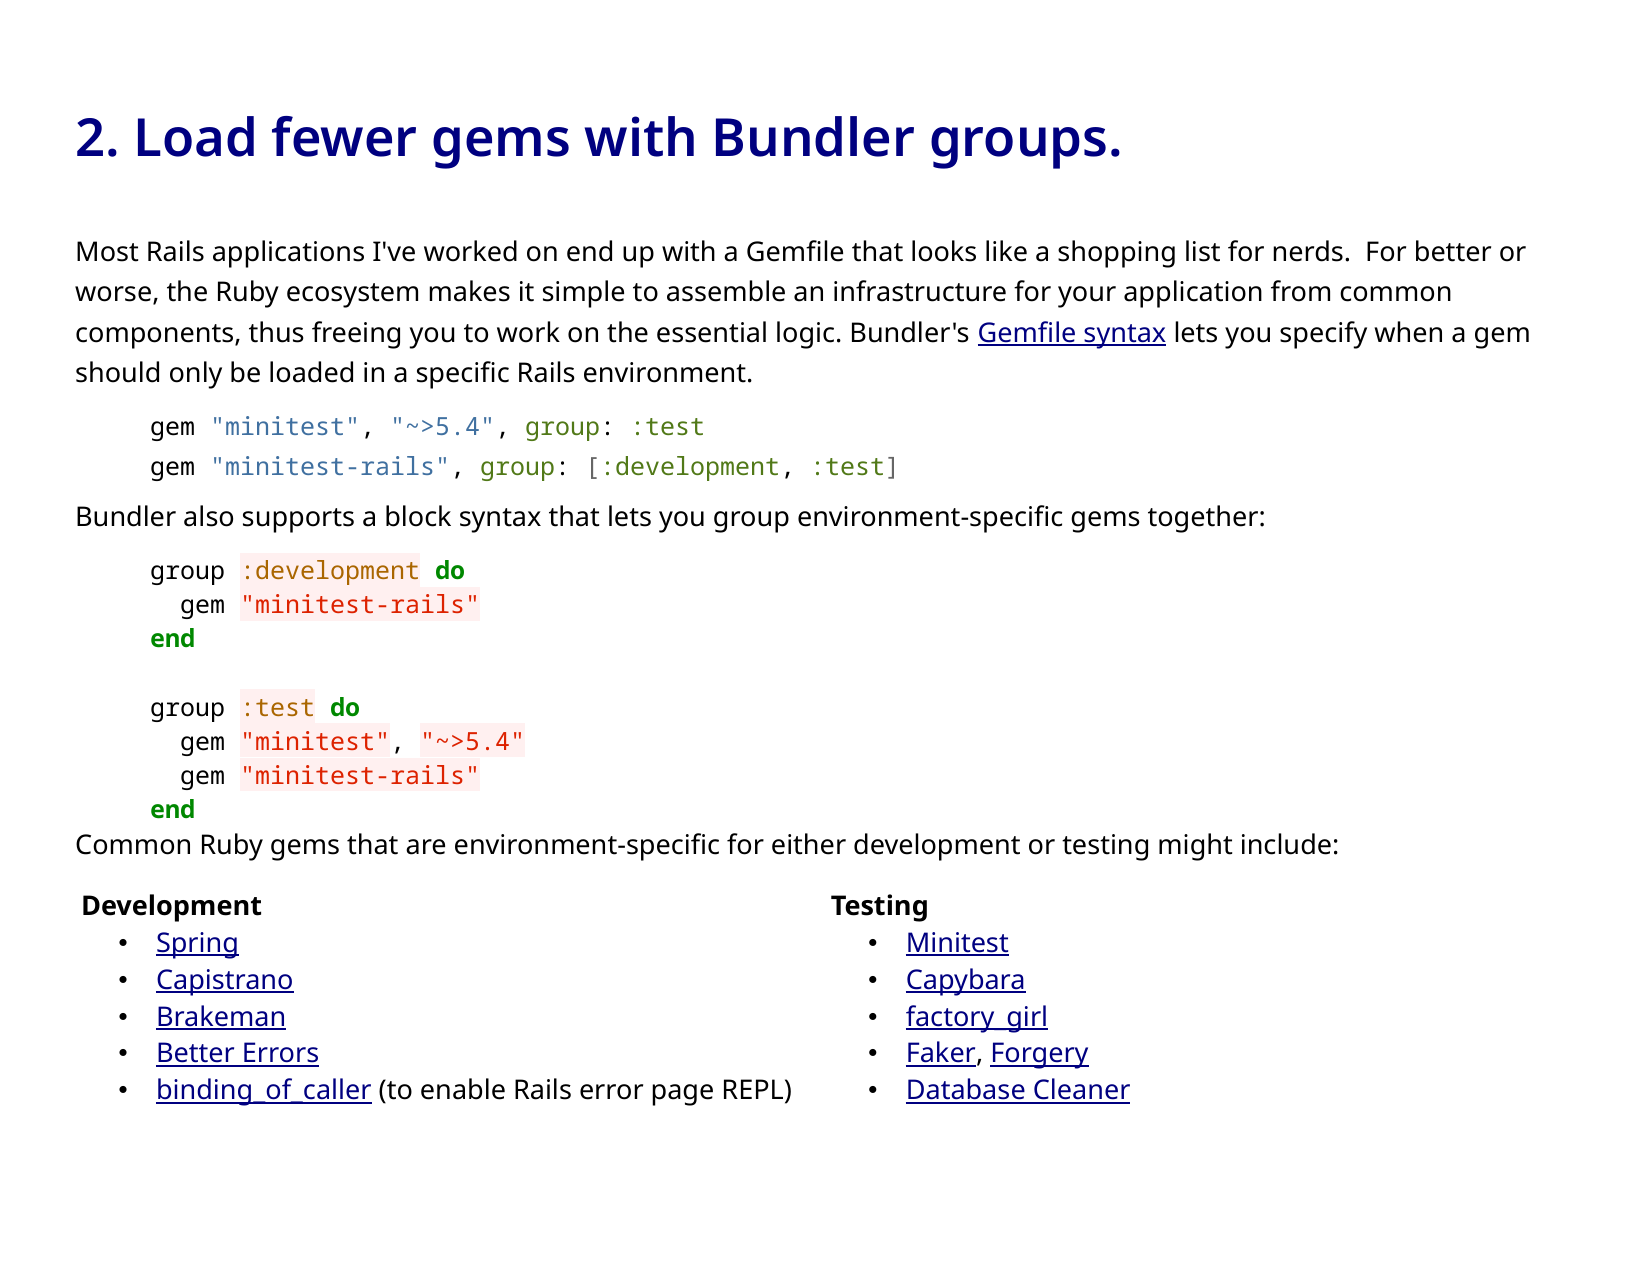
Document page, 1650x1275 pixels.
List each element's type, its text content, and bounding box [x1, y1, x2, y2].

text gem "minitest-rails", group: [:development, :test] [150, 449, 1575, 483]
text Most Rails applications I've worked on end up with a Gemfile that looks like a shopping list for nerds. For better or worse, the Ruby ecosystem makes it simple to assemble an infrastructure for your application from common components, thus freeing you to work on the essential logic. Bundler's Gemfile syntax lets you specify when a gem should only be loaded in a specific Rails environment. [75, 232, 1575, 391]
text group :development do [150, 553, 1575, 587]
text gem "minitest", "~>5.4", group: :test [150, 409, 1575, 443]
text end [150, 791, 1575, 826]
text group :test do [150, 689, 1575, 723]
text end [150, 621, 1575, 655]
text Bundler also supports a block syntax that lets you group environment-specific gems together: [75, 498, 1575, 535]
subtitle 2. Load fewer gems with Bundler groups. [75, 101, 1575, 172]
table_header Testing Minitest Capybara factory_girl Faker, Forgery Database Cleaner Timecop [825, 881, 1575, 1113]
table_header Development Spring Capistrano Brakeman Better Errors binding_of_caller (to enable Rails error page REPL) meta_request (for RailsPanel Chrome extension) [75, 881, 825, 1113]
text gem "minitest-rails" [150, 757, 1575, 791]
text gem "minitest-rails" [150, 587, 1575, 621]
text gem "minitest", "~>5.4" [150, 723, 1575, 757]
text Common Ruby gems that are environment-specific for either development or testing might include: [75, 826, 1575, 862]
